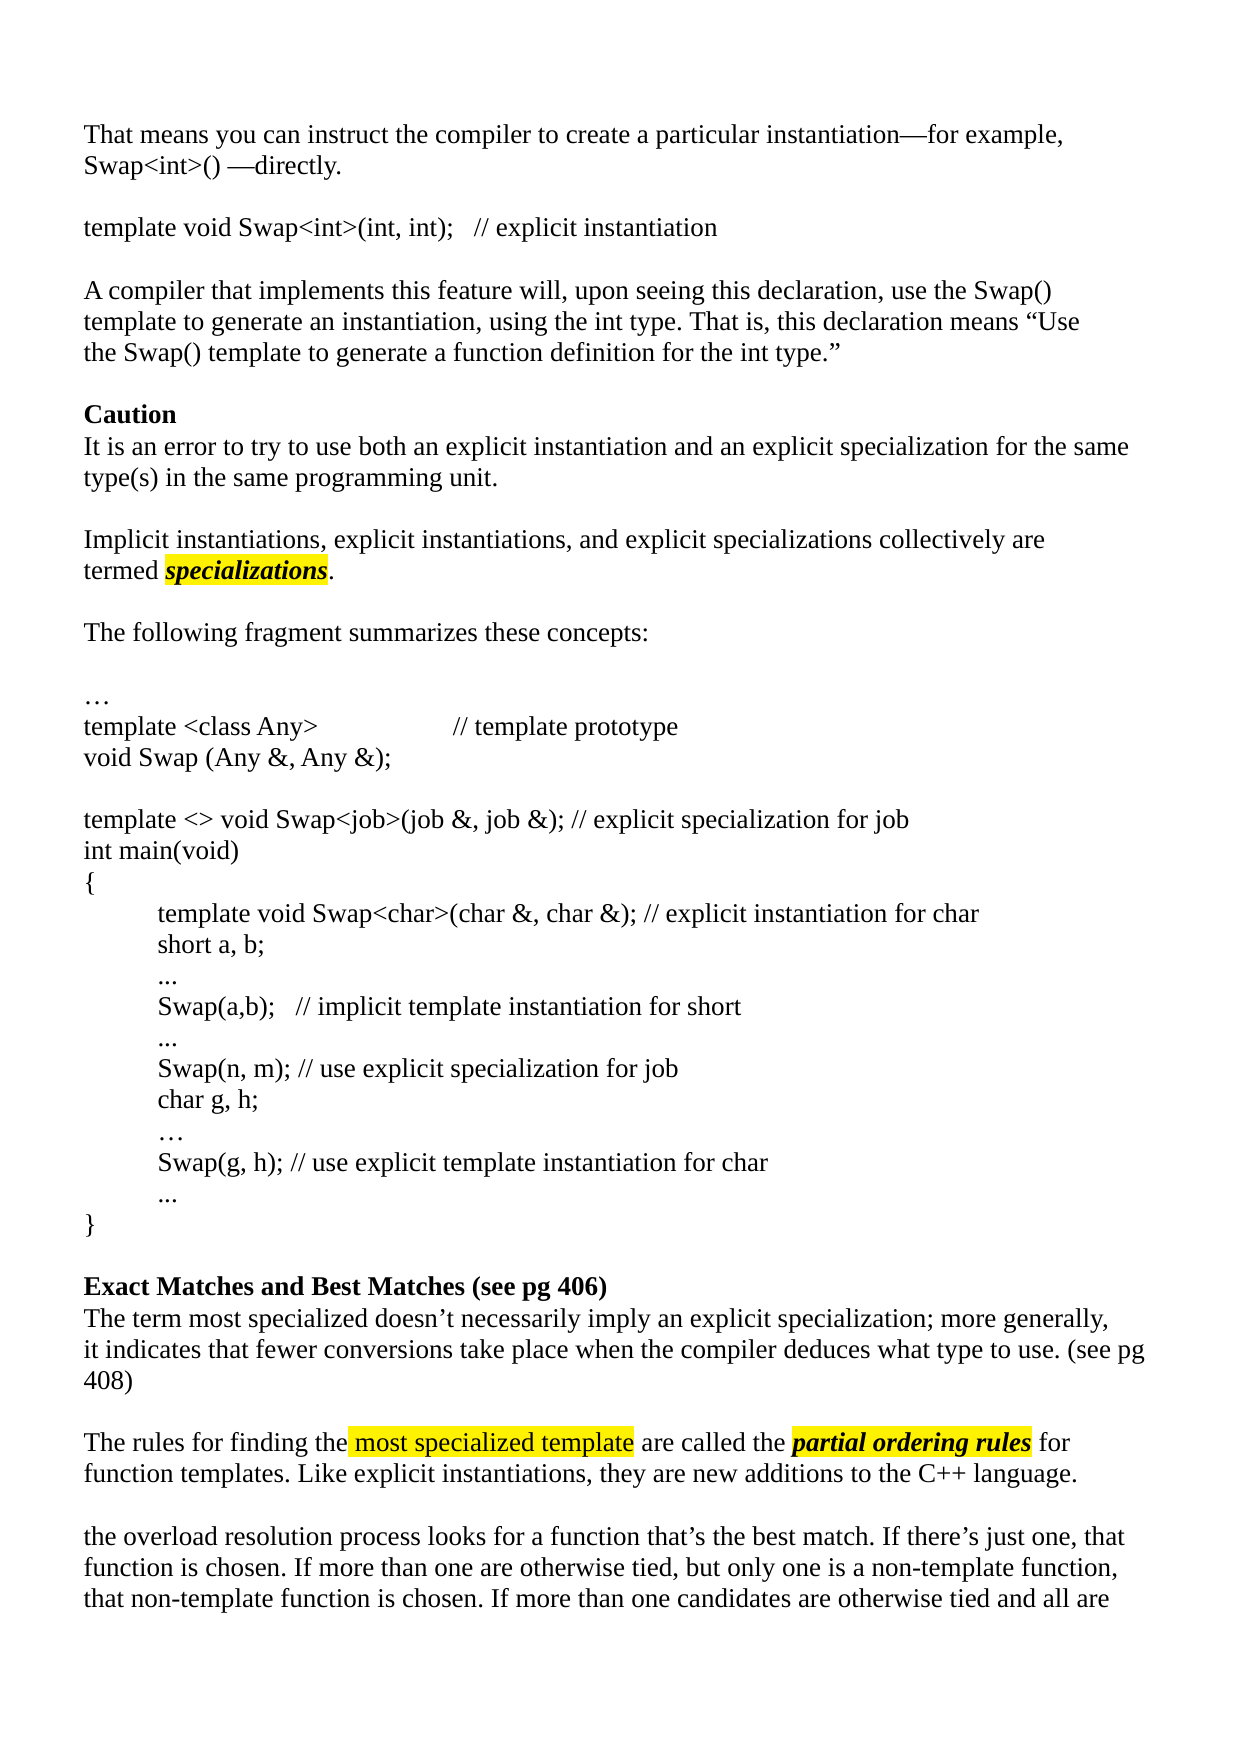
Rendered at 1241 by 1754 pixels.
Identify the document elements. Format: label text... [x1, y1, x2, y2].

text short a, b; [83, 928, 1149, 959]
text It is an error to try to use both an explicit instantiation and an explicit specialization for the same [83, 429, 1149, 461]
text { [83, 866, 1149, 897]
text Swap(g, h); // use explicit template instantiation for char [83, 1146, 1149, 1177]
text int main(void) [83, 834, 1149, 866]
text termed specializations. [83, 554, 1149, 585]
text … [83, 1115, 1149, 1146]
text That means you can instruct the compiler to create a particular instantiation—for example, Swap<int>() —directly. [83, 118, 1149, 180]
text template <class Any> // template prototype [83, 710, 1149, 741]
text Implicit instantiations, explicit instantiations, and explicit specializations collectively are [83, 523, 1149, 554]
text Exact Matches and Best Matches (see pg 406) [83, 1271, 1149, 1302]
text ... [83, 1021, 1149, 1052]
text The rules for finding the most specialized template are called the partial ordering rules for function templates. Like explicit instantiations, they are new additions to the C++ language. [83, 1426, 1149, 1488]
text template void Swap<int>(int, int); // explicit instantiation [83, 212, 1149, 243]
text template <> void Swap<job>(job &, job &); // explicit specialization for job [83, 803, 1149, 834]
text The term most specialized doesn’t necessarily imply an explicit specialization; more generally, [83, 1302, 1149, 1333]
text the overload resolution process looks for a function that’s the best match. If there’s just one, that function is chosen. If more than one are otherwise tied, but only one is a non-template function, that non-template function is chosen. If more than one candidates are otherwise tied and all are [83, 1520, 1149, 1613]
text void Swap (Any &, Any &); [83, 741, 1149, 772]
text the Swap() template to generate a function definition for the int type.” [83, 336, 1149, 367]
text ... [83, 959, 1149, 990]
text char g, h; [83, 1084, 1149, 1115]
text template void Swap<char>(char &, char &); // explicit instantiation for char [83, 897, 1149, 928]
text A compiler that implements this feature will, upon seeing this declaration, use the Swap() template to generate an instantiation, using the int type. That is, this declaration means “Use [83, 274, 1149, 336]
text ... [83, 1177, 1149, 1208]
text Caution [83, 398, 1149, 429]
text … [83, 679, 1149, 710]
text Swap(a,b); // implicit template instantiation for short [83, 990, 1149, 1021]
text The following fragment summarizes these concepts: [83, 616, 1149, 648]
text Swap(n, m); // use explicit specialization for job [83, 1052, 1149, 1084]
text } [83, 1208, 1149, 1239]
text type(s) in the same programming unit. [83, 461, 1149, 492]
text it indicates that fewer conversions take place when the compiler deduces what type to use. (see pg 408) [83, 1333, 1149, 1395]
